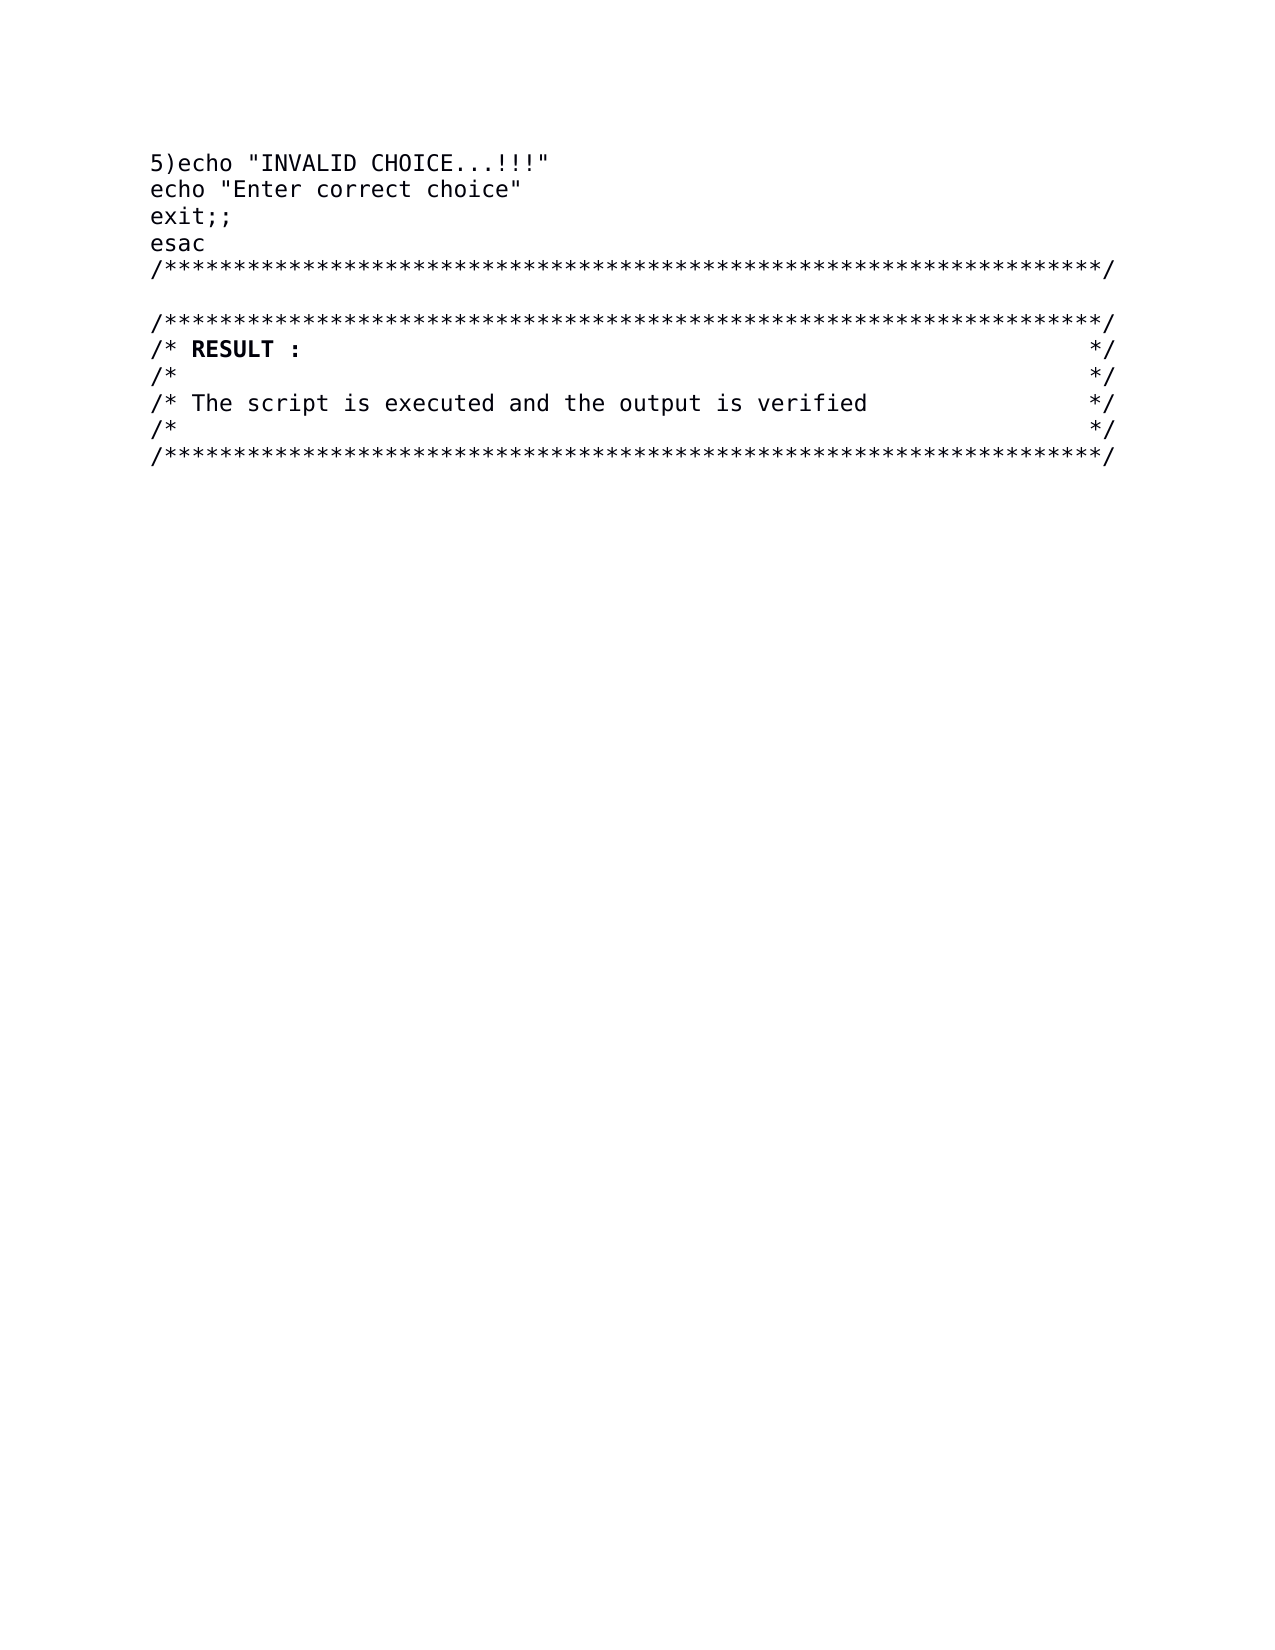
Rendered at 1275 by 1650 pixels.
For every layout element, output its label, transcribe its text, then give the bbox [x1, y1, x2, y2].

text echo "Enter correct choice" [150, 177, 1125, 203]
text /********************************************************************/ [150, 443, 1125, 470]
text /* */ [150, 363, 1125, 390]
text 5)echo "INVALID CHOICE...!!!" [150, 150, 1125, 177]
text /********************************************************************/ [150, 310, 1125, 337]
text /* */ [150, 417, 1125, 443]
text /* The script is executed and the output is verified */ [150, 390, 1125, 417]
text esac [150, 230, 1125, 257]
text /********************************************************************/ [150, 257, 1125, 283]
text exit;; [150, 203, 1125, 230]
text /* RESULT : */ [150, 337, 1125, 363]
